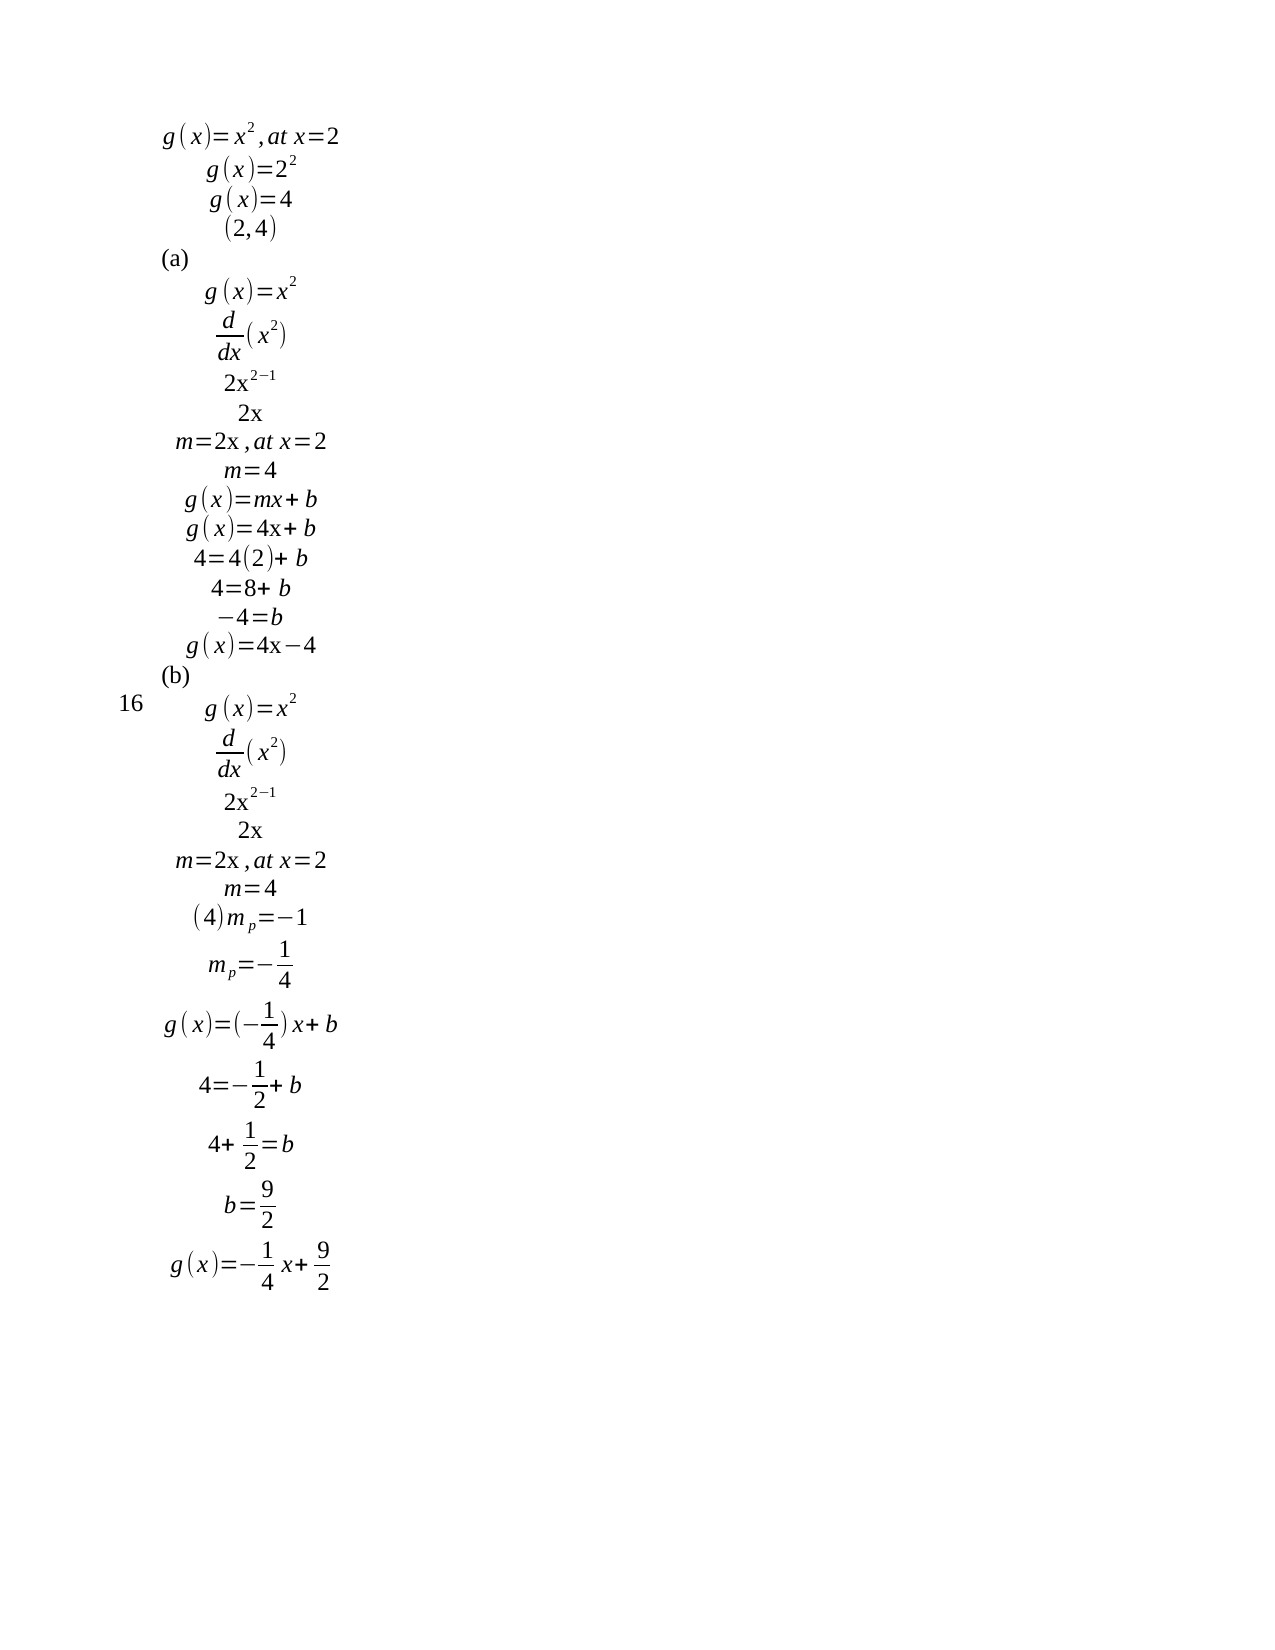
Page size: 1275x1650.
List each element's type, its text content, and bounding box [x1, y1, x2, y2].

text 16 [118, 118, 1157, 1295]
